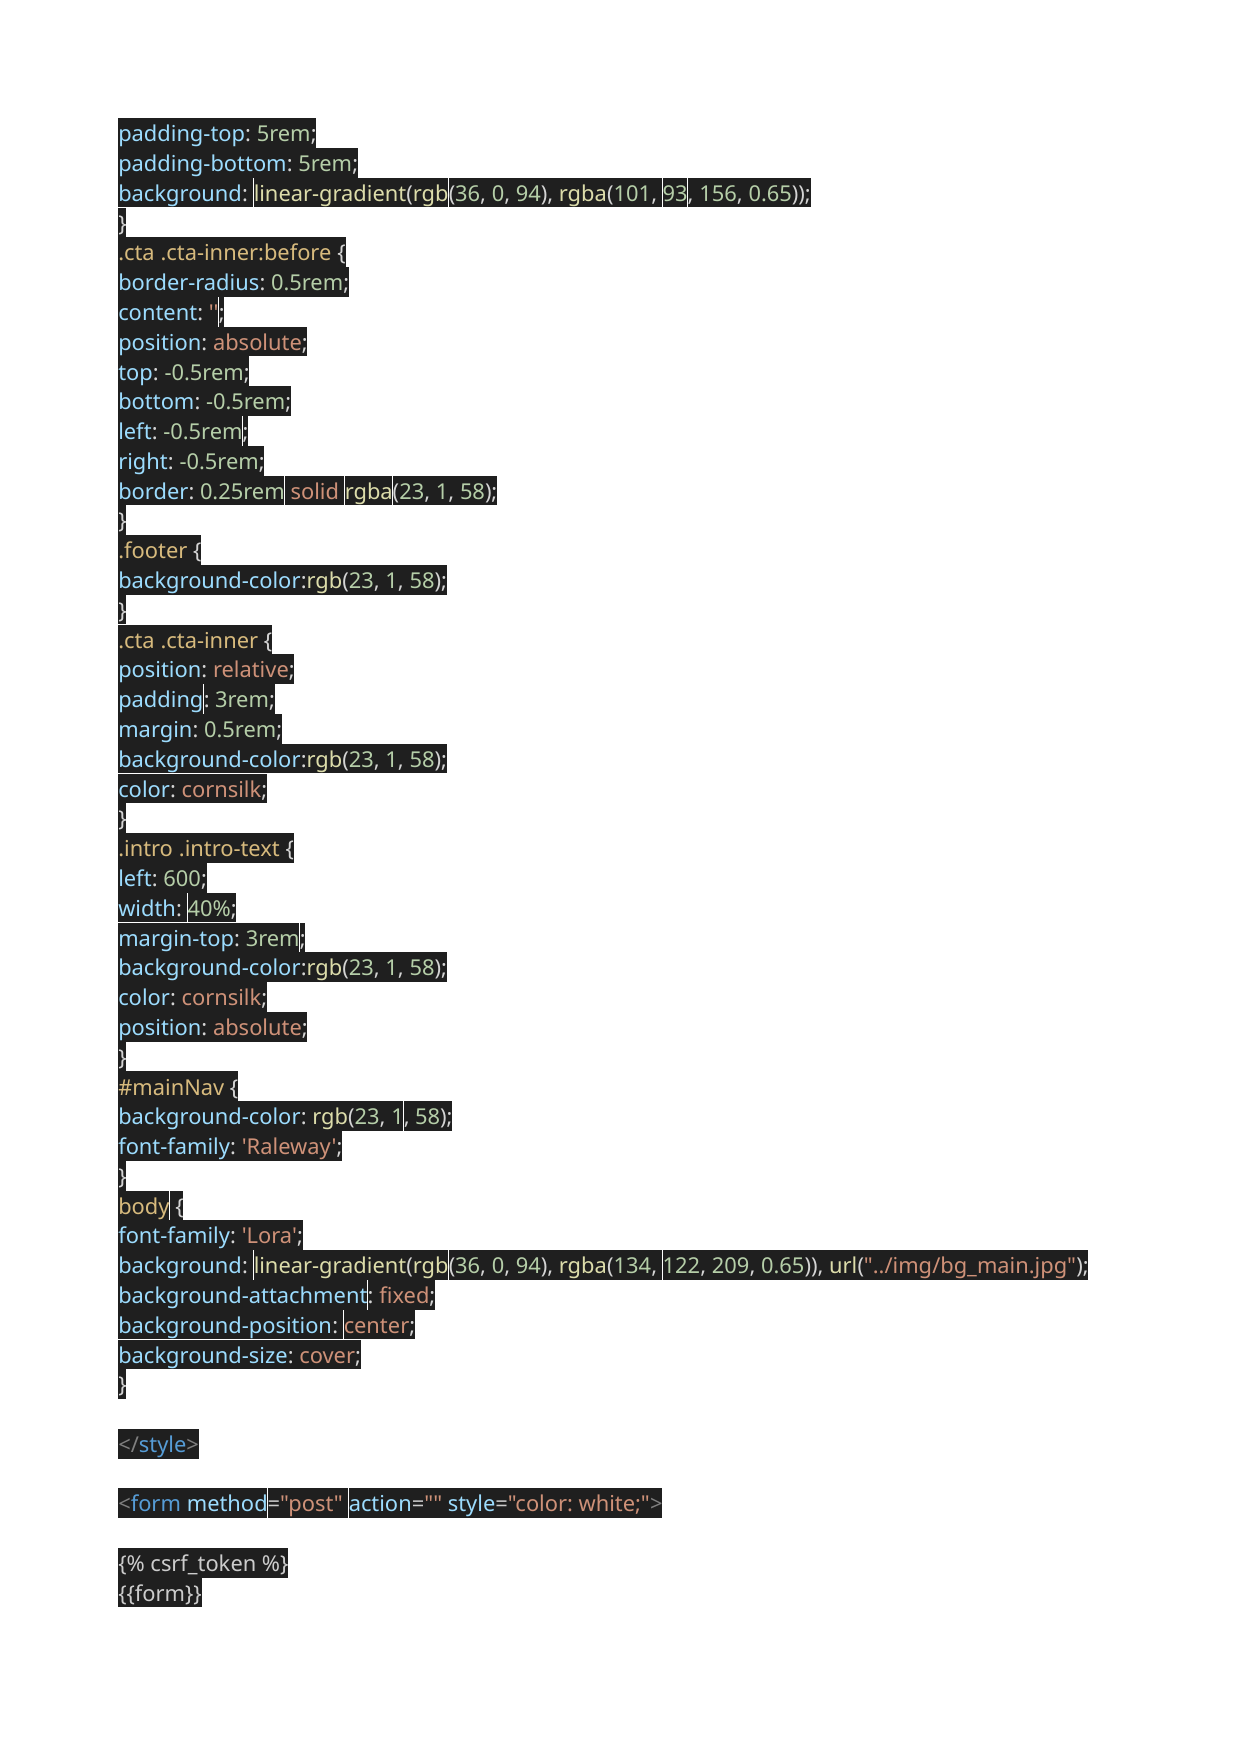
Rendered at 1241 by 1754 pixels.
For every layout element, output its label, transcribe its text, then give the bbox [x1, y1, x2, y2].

text } [118, 803, 1122, 833]
text background-position: center; [118, 1310, 1122, 1339]
text bottom: -0.5rem; [118, 386, 1122, 416]
text {% csrf_token %} [118, 1548, 1122, 1578]
text padding-top: 5rem; [118, 118, 1122, 148]
text font-family: 'Raleway'; [118, 1131, 1122, 1161]
text } [118, 505, 1122, 535]
text position: absolute; [118, 1012, 1122, 1042]
text } [118, 1042, 1122, 1071]
text background-color: rgb(23, 1, 58); [118, 1101, 1122, 1131]
text } [118, 1369, 1122, 1399]
text } [118, 207, 1122, 237]
text background-attachment: fixed; [118, 1280, 1122, 1310]
text font-family: 'Lora'; [118, 1220, 1122, 1250]
text .intro .intro-text { [118, 833, 1122, 863]
text left: -0.5rem; [118, 416, 1122, 446]
text color: cornsilk; [118, 982, 1122, 1012]
text padding: 3rem; [118, 684, 1122, 714]
text background: linear-gradient(rgb(36, 0, 94), rgba(101, 93, 156, 0.65)); [118, 178, 1122, 207]
text padding-bottom: 5rem; [118, 148, 1122, 178]
text <form method="post" action="" style="color: white;"> [118, 1488, 1122, 1518]
text body { [118, 1191, 1122, 1220]
text {{form}} [118, 1578, 1122, 1607]
text content: ''; [118, 297, 1122, 327]
text right: -0.5rem; [118, 446, 1122, 476]
text .cta .cta-inner:before { [118, 237, 1122, 267]
text margin-top: 3rem; [118, 922, 1122, 952]
text } [118, 1161, 1122, 1191]
text } [118, 595, 1122, 624]
text background-size: cover; [118, 1339, 1122, 1369]
text position: relative; [118, 654, 1122, 684]
text #mainNav { [118, 1071, 1122, 1101]
text margin: 0.5rem; [118, 714, 1122, 744]
text background: linear-gradient(rgb(36, 0, 94), rgba(134, 122, 209, 0.65)), url("../img/bg_main.jpg"); [118, 1250, 1122, 1280]
text color: cornsilk; [118, 773, 1122, 803]
text .cta .cta-inner { [118, 624, 1122, 654]
text background-color:rgb(23, 1, 58); [118, 952, 1122, 982]
text width: 40%; [118, 893, 1122, 922]
text border: 0.25rem solid rgba(23, 1, 58); [118, 476, 1122, 505]
text background-color:rgb(23, 1, 58); [118, 565, 1122, 595]
text </style> [118, 1429, 1122, 1459]
text position: absolute; [118, 327, 1122, 356]
text background-color:rgb(23, 1, 58); [118, 744, 1122, 773]
text top: -0.5rem; [118, 356, 1122, 386]
text border-radius: 0.5rem; [118, 267, 1122, 297]
text .footer { [118, 535, 1122, 565]
text left: 600; [118, 863, 1122, 893]
